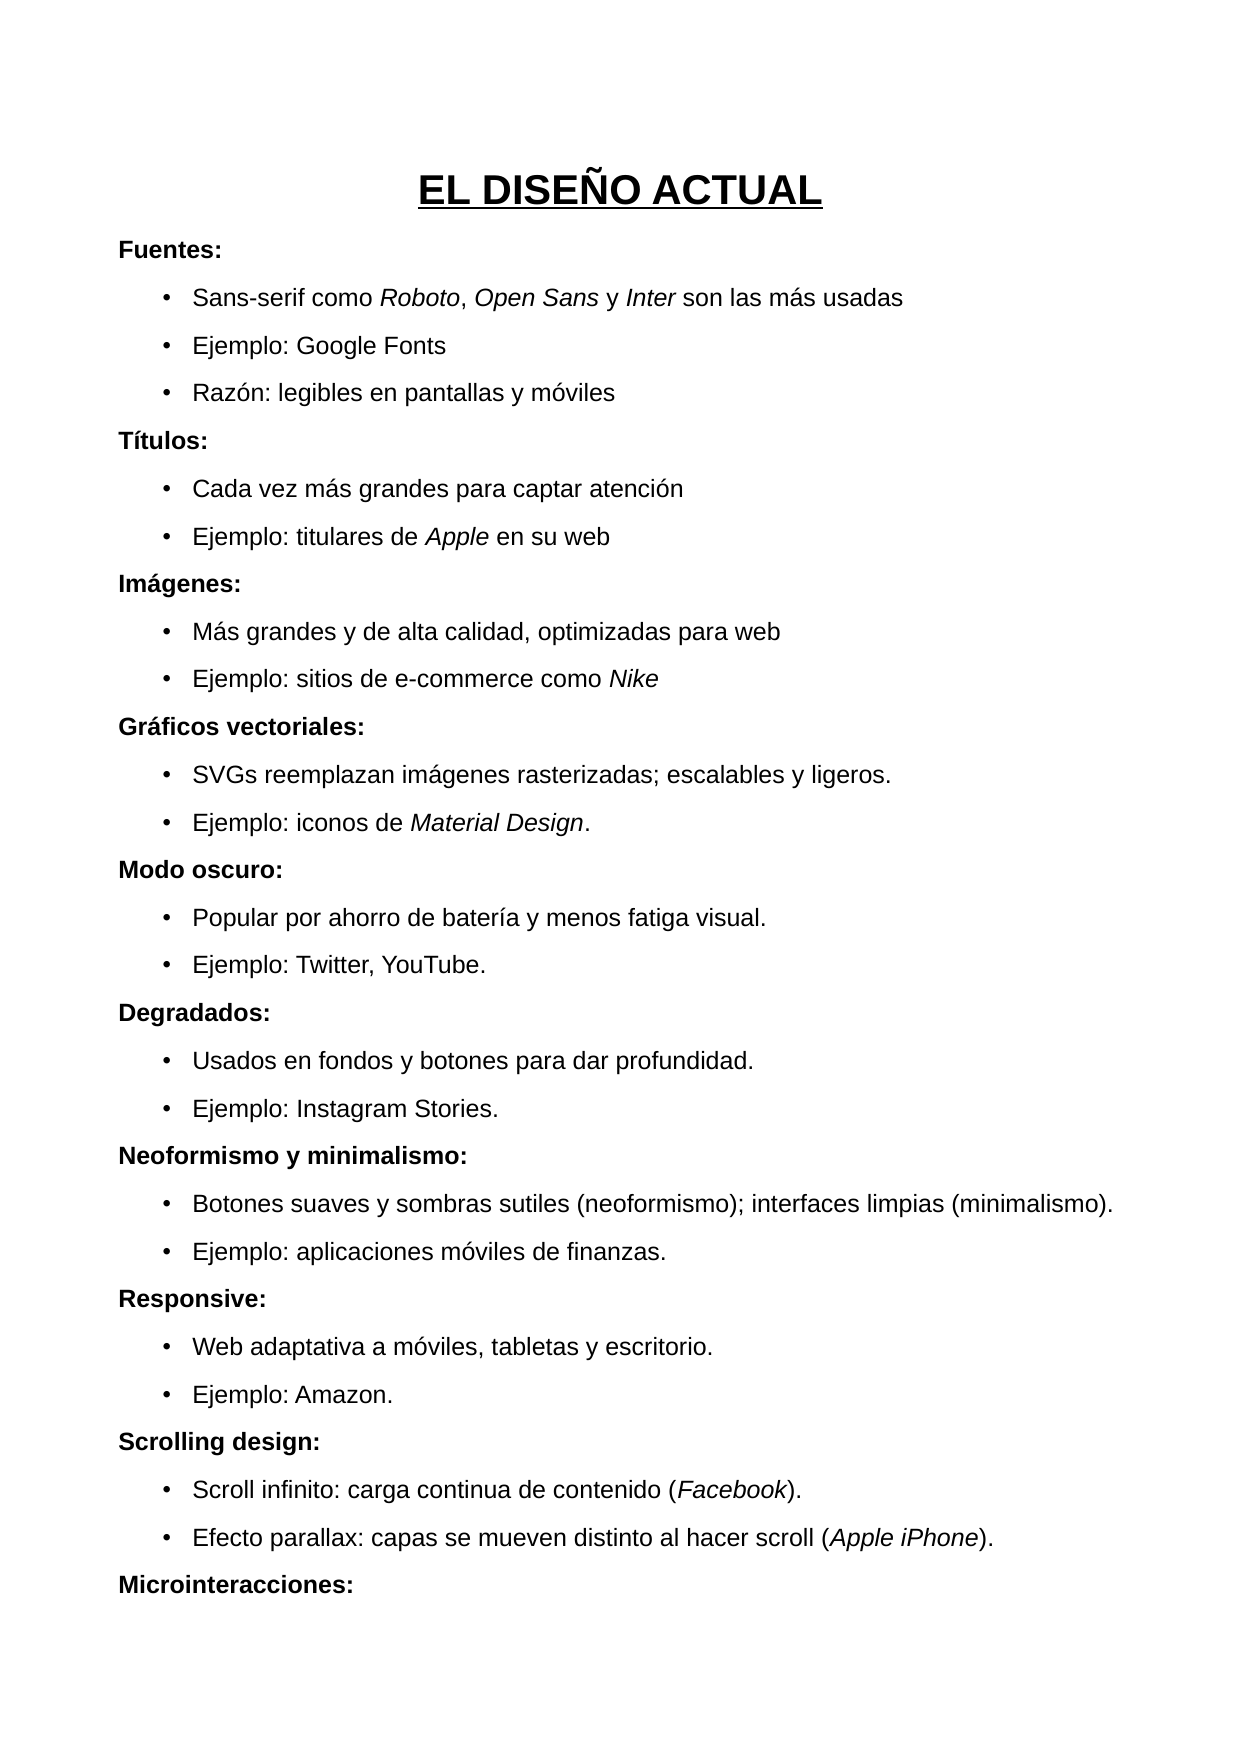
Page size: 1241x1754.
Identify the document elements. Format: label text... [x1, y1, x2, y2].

text Responsive: [118, 1284, 1122, 1313]
list Sans-serif como Roboto, Open Sans y Inter son las más usadas [162, 283, 1122, 312]
list Ejemplo: aplicaciones móviles de finanzas. [162, 1237, 1122, 1265]
list Popular por ahorro de batería y menos fatiga visual. [162, 903, 1122, 932]
text EL DISEÑO ACTUAL [118, 166, 1122, 214]
list Web adaptativa a móviles, tabletas y escritorio. [162, 1332, 1122, 1361]
text Modo oscuro: [118, 855, 1122, 884]
list Ejemplo: Instagram Stories. [162, 1093, 1122, 1122]
list Botones suaves y sombras sutiles (neoformismo); interfaces limpias (minimalismo). [162, 1189, 1122, 1218]
text Degradados: [118, 998, 1122, 1027]
list Ejemplo: iconos de Material Design. [162, 807, 1122, 836]
list SVGs reemplazan imágenes rasterizadas; escalables y ligeros. [162, 760, 1122, 789]
text Fuentes: [118, 235, 1122, 264]
list Efecto parallax: capas se mueven distinto al hacer scroll (Apple iPhone). [162, 1523, 1122, 1551]
text Neoformismo y minimalismo: [118, 1141, 1122, 1170]
text Scrolling design: [118, 1427, 1122, 1456]
text Títulos: [118, 426, 1122, 455]
text Gráficos vectoriales: [118, 712, 1122, 741]
list Ejemplo: sitios de e-commerce como Nike [162, 664, 1122, 693]
list Razón: legibles en pantallas y móviles [162, 378, 1122, 407]
list Ejemplo: titulares de Apple en su web [162, 521, 1122, 550]
list Usados en fondos y botones para dar profundidad. [162, 1046, 1122, 1075]
list Ejemplo: Amazon. [162, 1379, 1122, 1408]
list Scroll infinito: carga continua de contenido (Facebook). [162, 1475, 1122, 1504]
list Ejemplo: Twitter, YouTube. [162, 951, 1122, 979]
text Imágenes: [118, 569, 1122, 598]
list Cada vez más grandes para captar atención [162, 474, 1122, 503]
text Microinteracciones: [118, 1570, 1122, 1599]
list Más grandes y de alta calidad, optimizadas para web [162, 617, 1122, 646]
list Ejemplo: Google Fonts [162, 331, 1122, 359]
